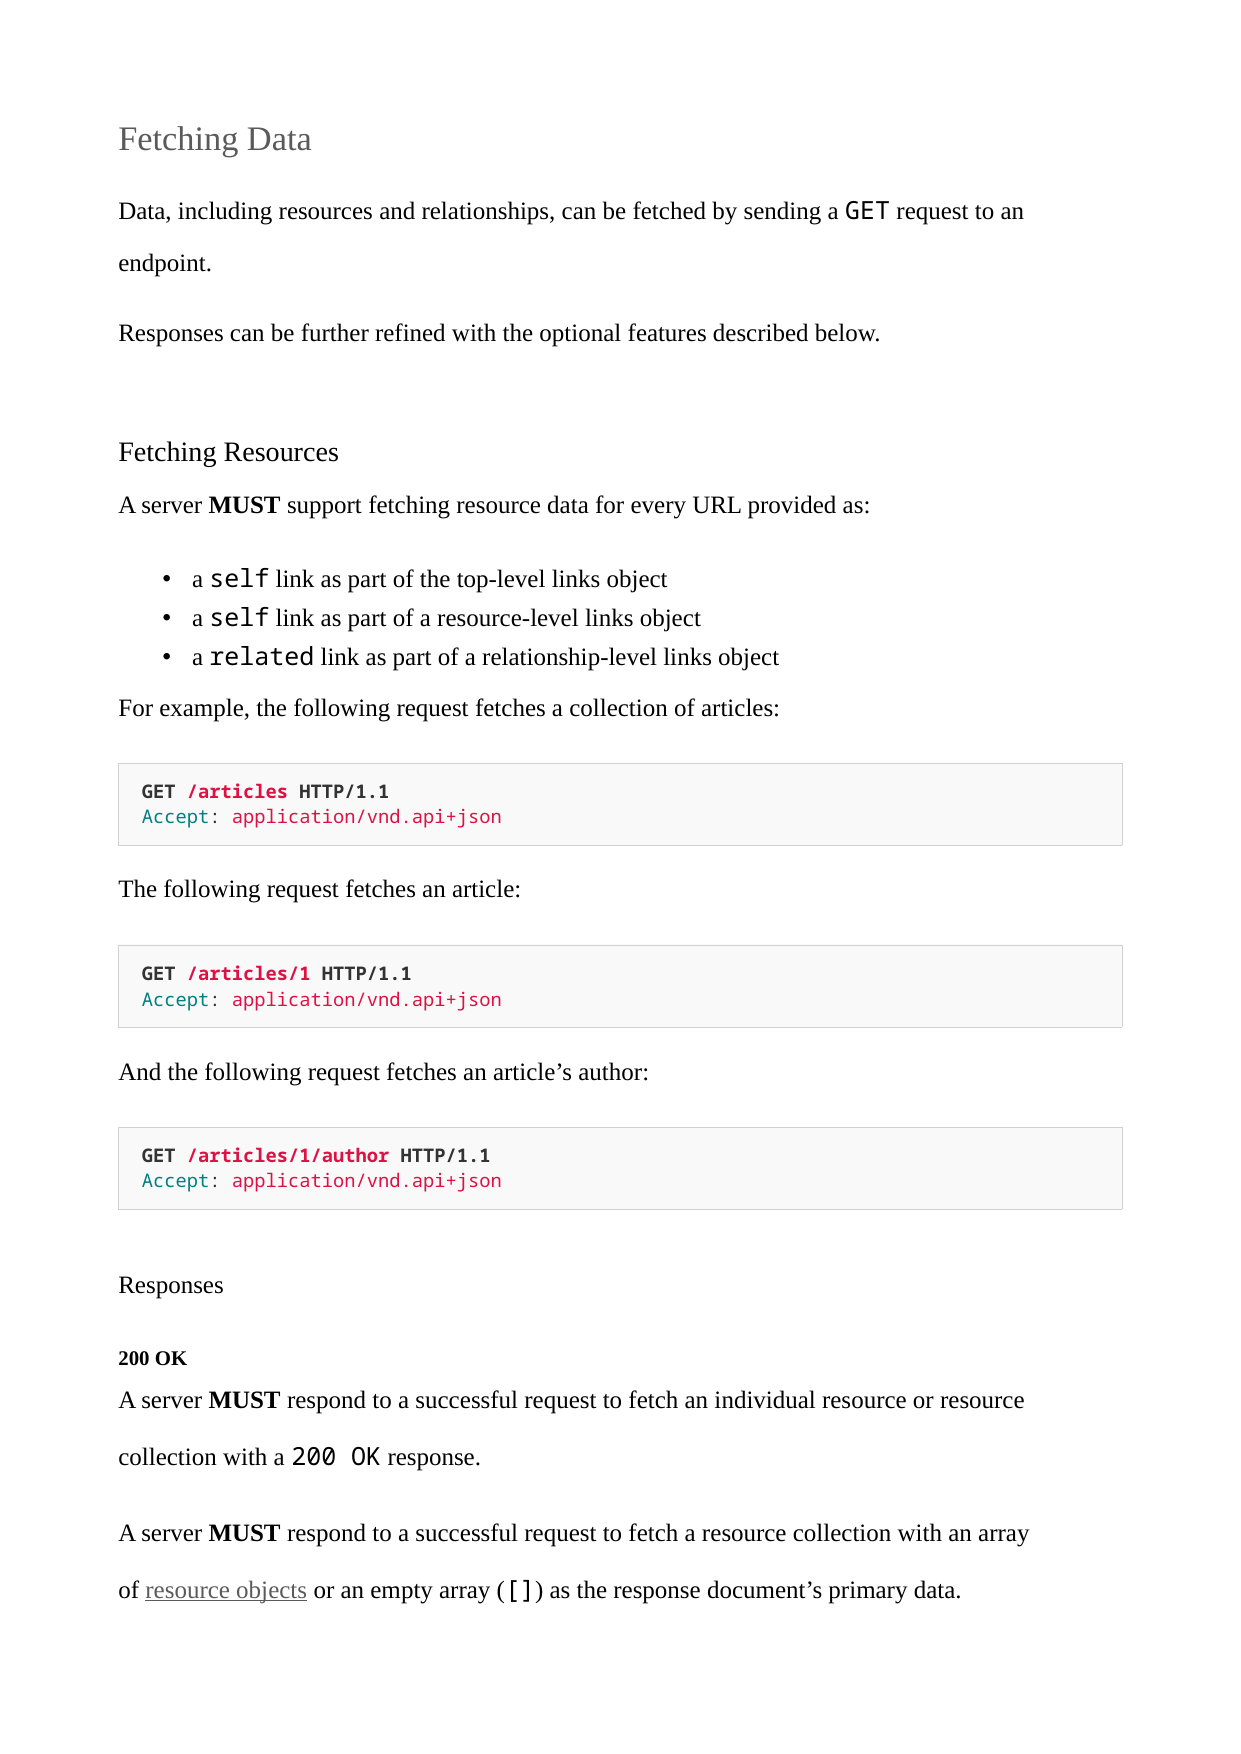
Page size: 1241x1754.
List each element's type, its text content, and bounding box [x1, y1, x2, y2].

list a related link as part of a relationship-level links object [162, 639, 1122, 673]
subtitle Fetching Resources [118, 435, 1122, 467]
text A server MUST respond to a successful request to fetch an individual resource or resource collection with a 200 OK response. [118, 1385, 1122, 1473]
text Responses can be further refined with the optional features described below. [118, 318, 1122, 347]
text GET /articles HTTP/1.1 [119, 764, 1122, 788]
text GET /articles/1 HTTP/1.1 [119, 946, 1122, 970]
text And the following request fetches an article’s author: [118, 1057, 1122, 1085]
text Accept: application/vnd.api+json [119, 970, 1122, 1027]
text A server MUST respond to a successful request to fetch a resource collection with an array of resource objects or an empty array ([]) as the response document’s primary data. [118, 1518, 1122, 1605]
text Accept: application/vnd.api+json [119, 788, 1122, 845]
list a self link as part of the top-level links object [162, 561, 1122, 594]
text Data, including resources and relationships, can be fetched by sending a GET request to an endpoint. [118, 193, 1122, 277]
subtitle Responses [118, 1270, 1122, 1298]
text GET /articles/1/author HTTP/1.1 [119, 1128, 1122, 1152]
subtitle Fetching Data [118, 118, 1122, 158]
subtitle 200 OK [118, 1345, 1122, 1369]
text The following request fetches an article: [118, 874, 1122, 903]
list a self link as part of a resource-level links object [162, 600, 1122, 634]
text For example, the following request fetches a collection of articles: [118, 693, 1122, 721]
text Accept: application/vnd.api+json [119, 1152, 1122, 1209]
text A server MUST support fetching resource data for every URL provided as: [118, 491, 1122, 519]
